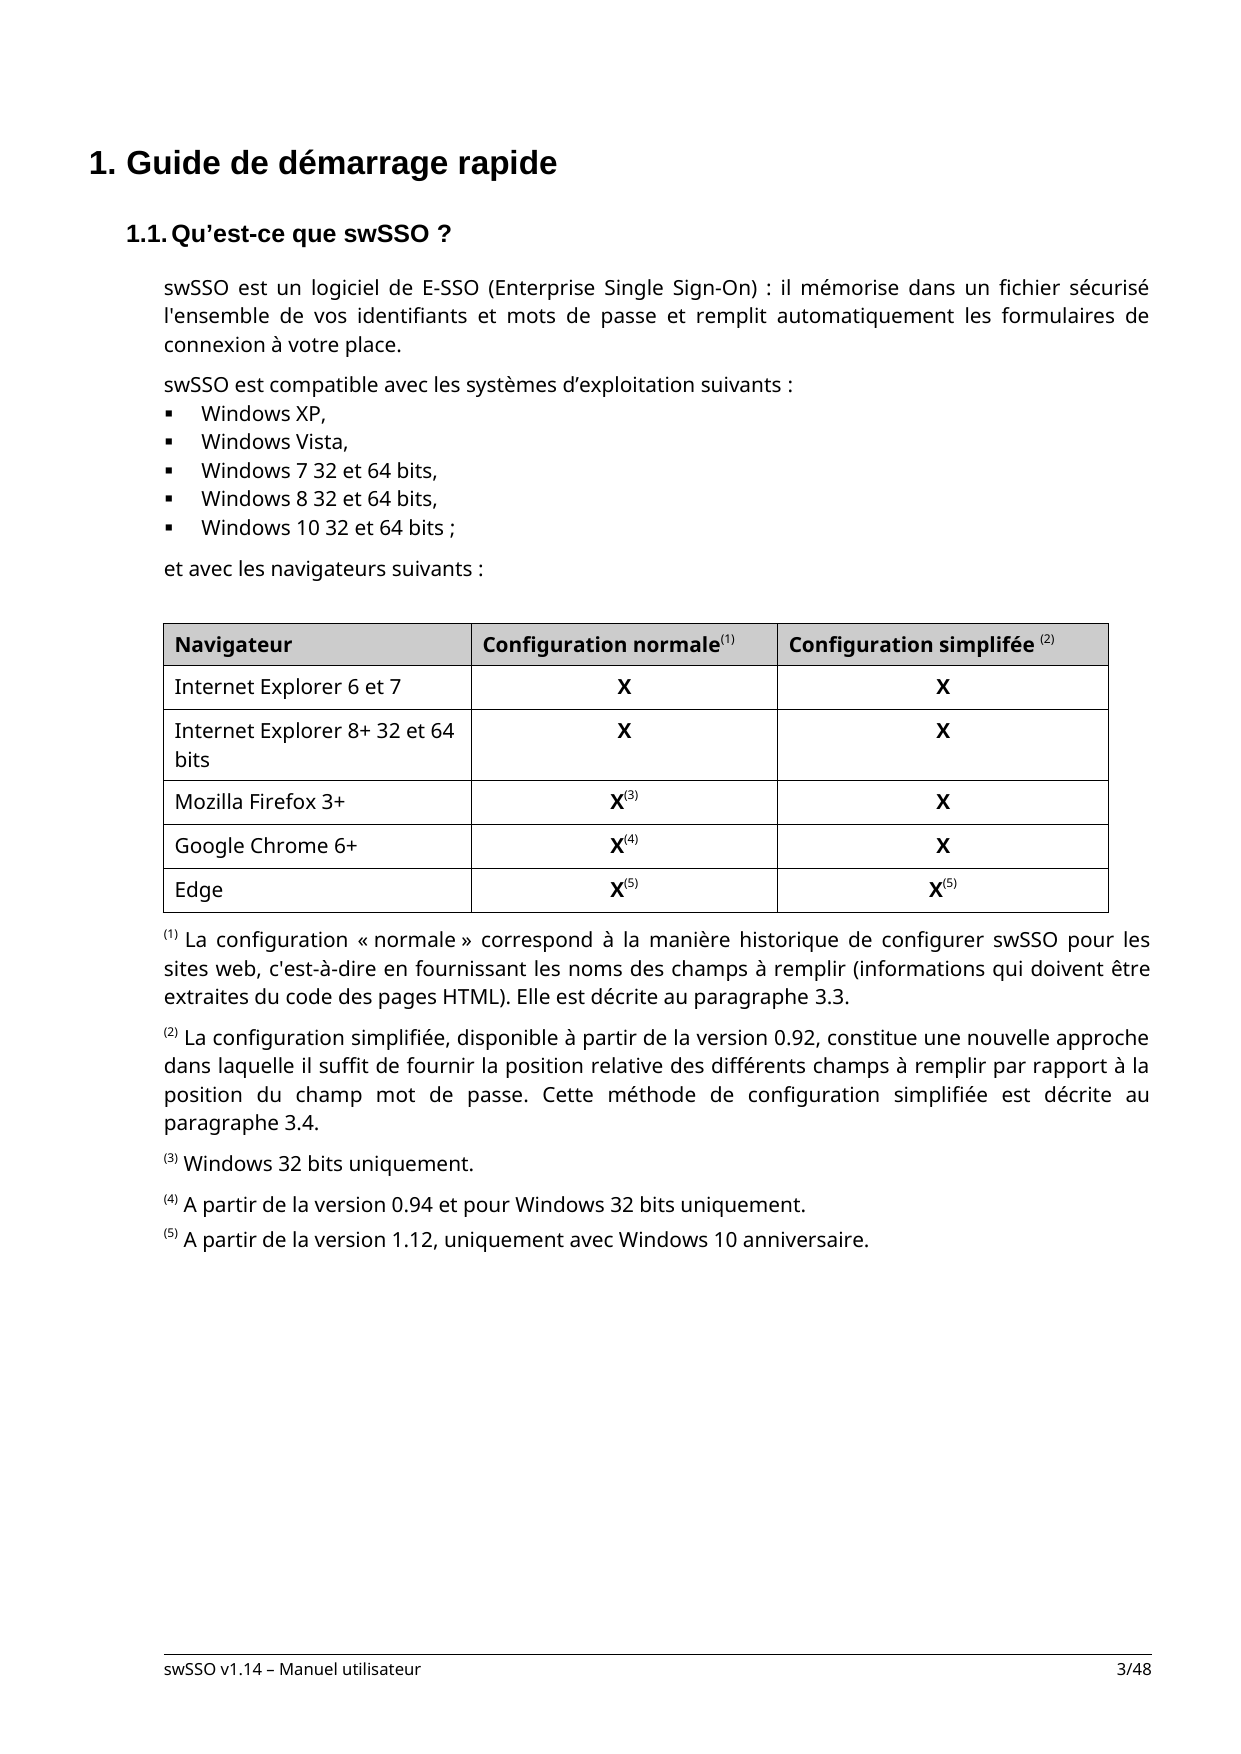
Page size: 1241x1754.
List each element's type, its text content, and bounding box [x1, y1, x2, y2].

text swSSO est un logiciel de E-SSO (Enterprise Single Sign-On) : il mémorise dans un fichier sécurisé l'ensemble de vos identifiants et mots de passe et remplit automatiquement les formulaires de connexion à votre place. [164, 273, 1152, 358]
table_cell Edge [164, 869, 471, 912]
text (5) A partir de la version 1.12, uniquement avec Windows 10 anniversaire. [164, 1225, 1152, 1253]
table_header Navigateur [164, 624, 471, 665]
table_cell X [472, 710, 777, 779]
table_cell X(4) [472, 825, 777, 868]
text (4) A partir de la version 0.94 et pour Windows 32 bits uniquement. [164, 1190, 1152, 1219]
table_cell X [778, 781, 1108, 824]
list Windows XP, [164, 399, 1152, 427]
subtitle Guide de démarrage rapide [89, 143, 1152, 182]
table_cell X [778, 825, 1108, 868]
table_cell X [472, 666, 777, 709]
table_cell X(3) [472, 781, 777, 824]
text et avec les navigateurs suivants : [164, 554, 1152, 582]
table_cell Google Chrome 6+ [164, 825, 471, 868]
text (3) Windows 32 bits uniquement. [164, 1149, 1152, 1178]
list Windows 7 32 et 64 bits, [164, 456, 1152, 484]
text (2) La configuration simplifiée, disponible à partir de la version 0.92, constitue une nouvelle approche dans laquelle il suffit de fournir la position relative des différents champs à remplir par rapport à la position du champ mot de passe. Cette méthode de configuration simplifiée est décrite au paragraphe 3.4. [164, 1023, 1152, 1137]
text (1) La configuration « normale » correspond à la manière historique de configurer swSSO pour les sites web, c'est-à-dire en fournissant les noms des champs à remplir (informations qui doivent être extraites du code des pages HTML). Elle est décrite au paragraphe 3.3. [164, 925, 1152, 1011]
table_header Configuration normale(1) [472, 624, 777, 665]
list Windows 8 32 et 64 bits, [164, 484, 1152, 513]
subtitle Qu’est-ce que swSSO ? [126, 219, 1152, 248]
table_cell X(5) [472, 869, 777, 912]
table_header Configuration simplifée (2) [778, 624, 1108, 665]
table_cell X [778, 710, 1108, 779]
table_cell X(5) [778, 869, 1108, 912]
list Windows Vista, [164, 427, 1152, 456]
text swSSO est compatible avec les systèmes d’exploitation suivants : [164, 371, 1152, 399]
table_cell X [778, 666, 1108, 709]
table_cell Mozilla Firefox 3+ [164, 781, 471, 824]
table_cell Internet Explorer 6 et 7 [164, 666, 471, 709]
table_cell Internet Explorer 8+ 32 et 64 bits [164, 710, 471, 779]
list Windows 10 32 et 64 bits ; [164, 513, 1152, 541]
